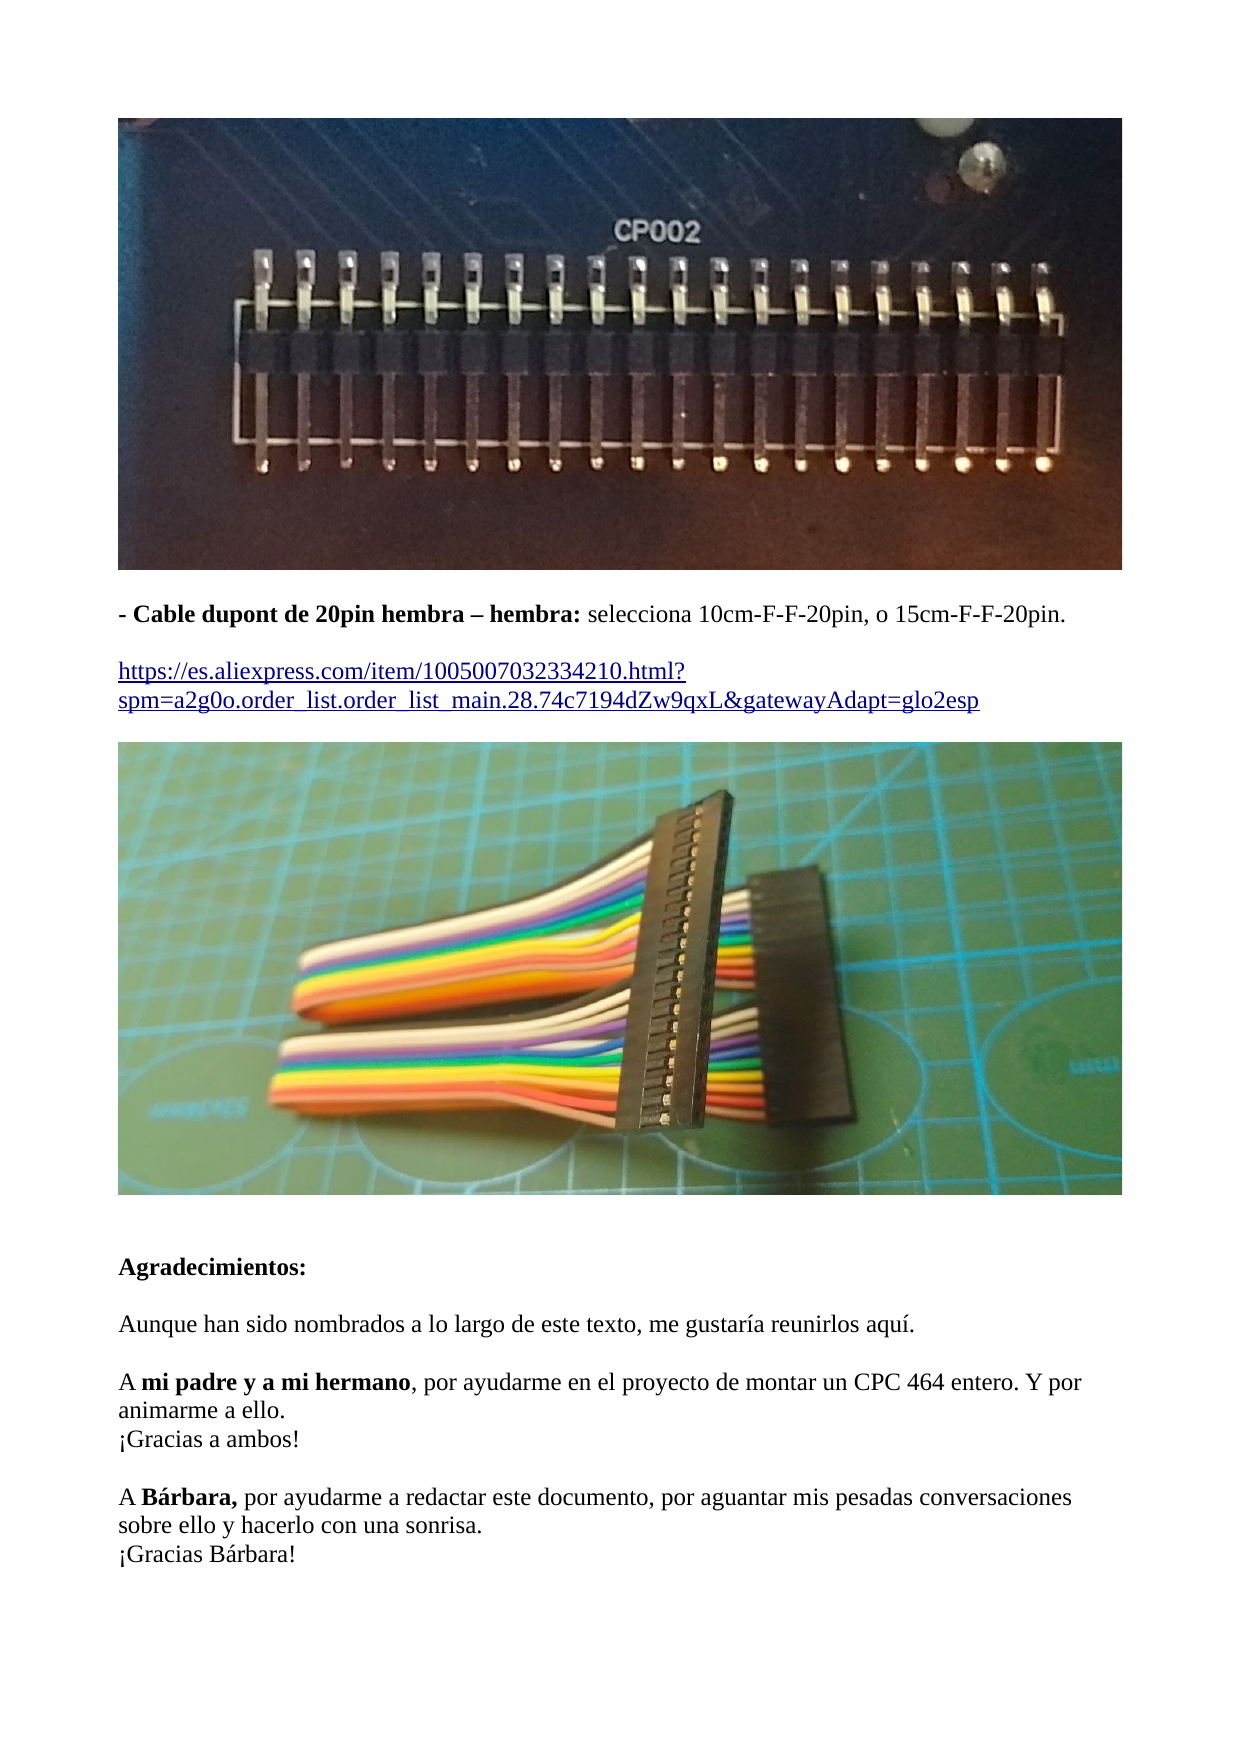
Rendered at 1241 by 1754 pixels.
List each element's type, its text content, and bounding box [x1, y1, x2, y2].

text https://es.aliexpress.com/item/1005007032334210.html?spm=a2g0o.order_list.order_list_main.28.74c7194dZw9qxL&gatewayAdapt=glo2esp [118, 656, 1122, 714]
text ¡Gracias Bárbara! [118, 1539, 1122, 1568]
picture [118, 118, 1123, 570]
text ¡Gracias a ambos! [118, 1424, 1122, 1453]
text Aunque han sido nombrados a lo largo de este texto, me gustaría reunirlos aquí. [118, 1309, 1122, 1338]
picture [118, 742, 1123, 1195]
text Agradecimientos: [118, 1252, 1122, 1280]
text - Cable dupont de 20pin hembra – hembra: selecciona 10cm-F-F-20pin, o 15cm-F-F-20pin. [118, 599, 1122, 627]
text A mi padre y a mi hermano, por ayudarme en el proyecto de montar un CPC 464 entero. Y por animarme a ello. [118, 1367, 1122, 1424]
text A Bárbara, por ayudarme a redactar este documento, por aguantar mis pesadas conversaciones sobre ello y hacerlo con una sonrisa. [118, 1482, 1122, 1539]
